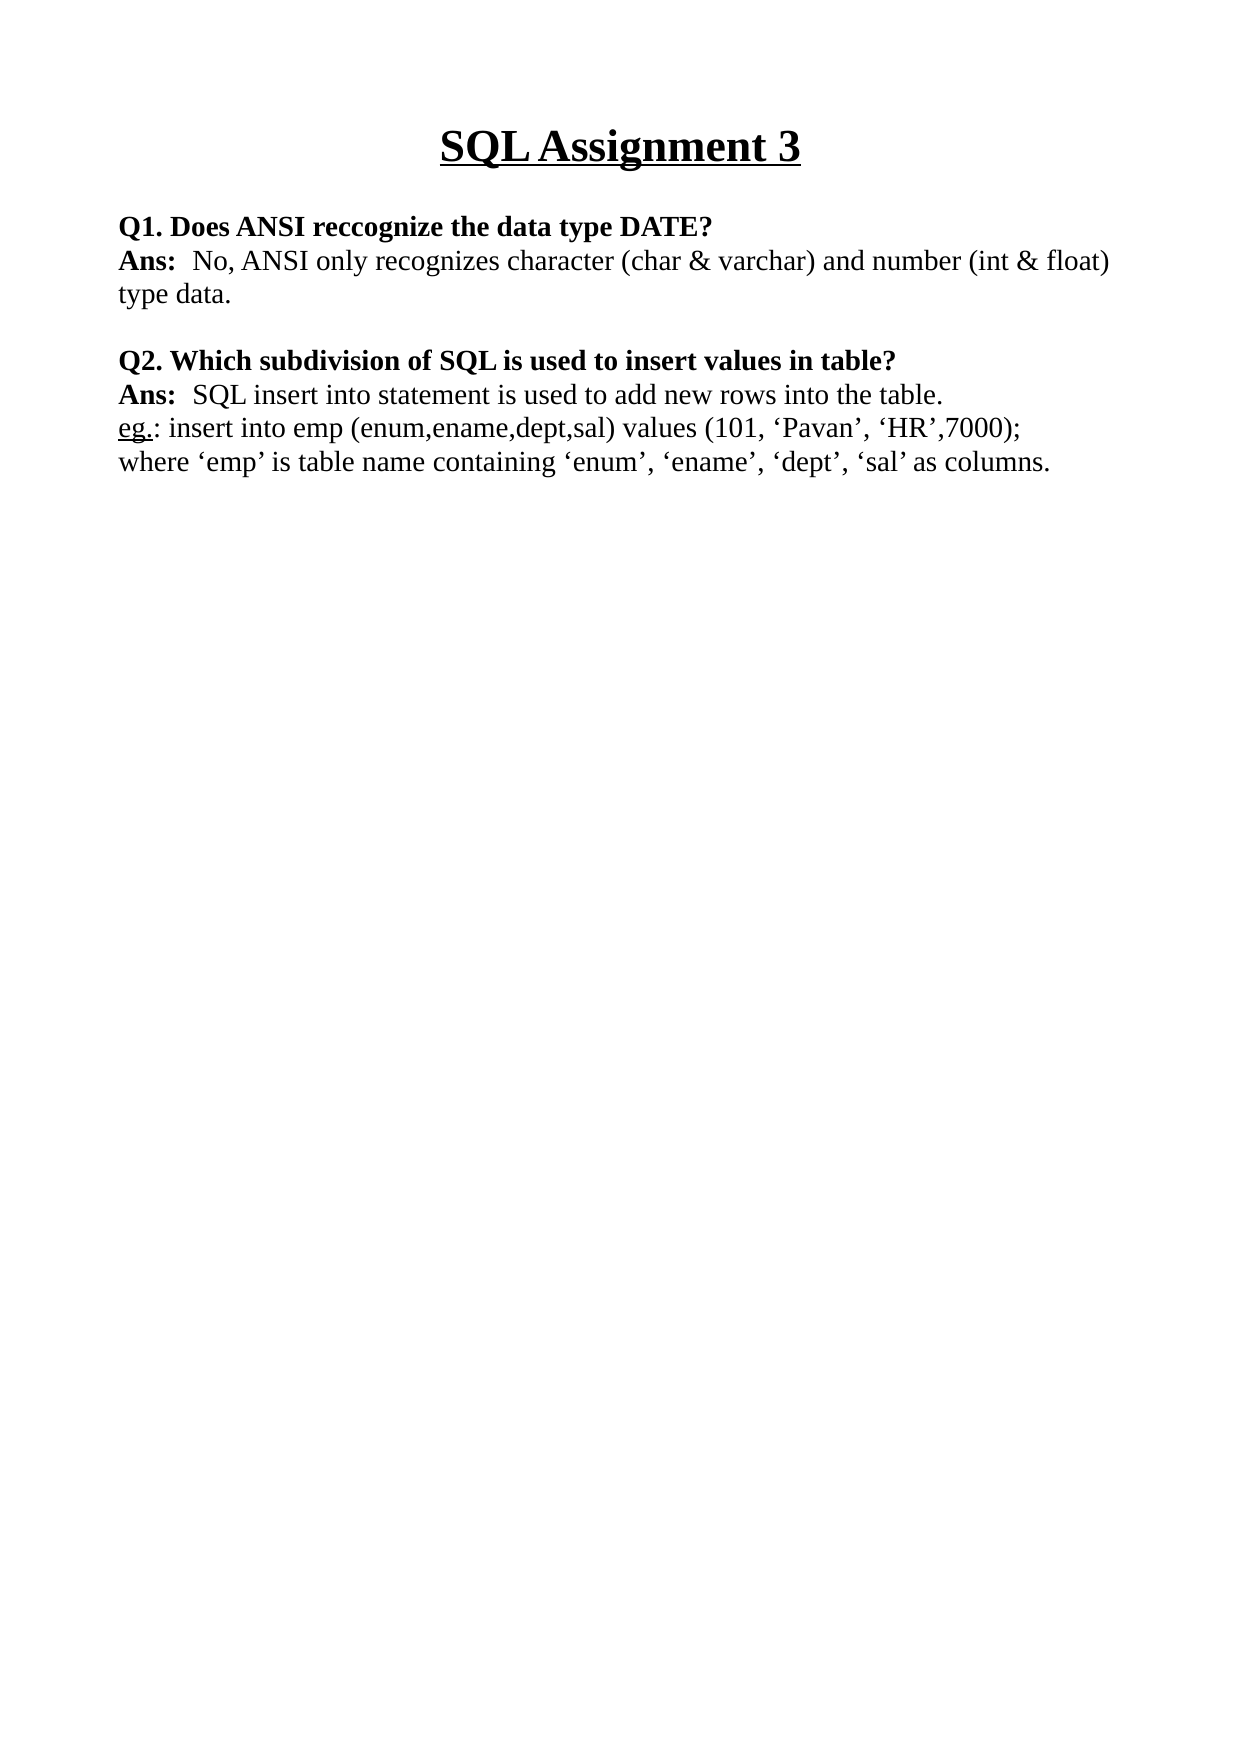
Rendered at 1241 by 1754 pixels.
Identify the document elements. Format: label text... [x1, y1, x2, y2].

text Q1. Does ANSI reccognize the data type DATE? [118, 209, 1122, 243]
text SQL Assignment 3 [118, 118, 1122, 171]
text Ans: SQL insert into statement is used to add new rows into the table. [118, 377, 1122, 410]
text where ‘emp’ is table name containing ‘enum’, ‘ename’, ‘dept’, ‘sal’ as columns. [118, 444, 1122, 477]
text Ans: No, ANSI only recognizes character (char & varchar) and number (int & float) type data. [118, 243, 1122, 310]
text eg.: insert into emp (enum,ename,dept,sal) values (101, ‘Pavan’, ‘HR’,7000); [118, 410, 1122, 444]
text Q2. Which subdivision of SQL is used to insert values in table? [118, 343, 1122, 377]
